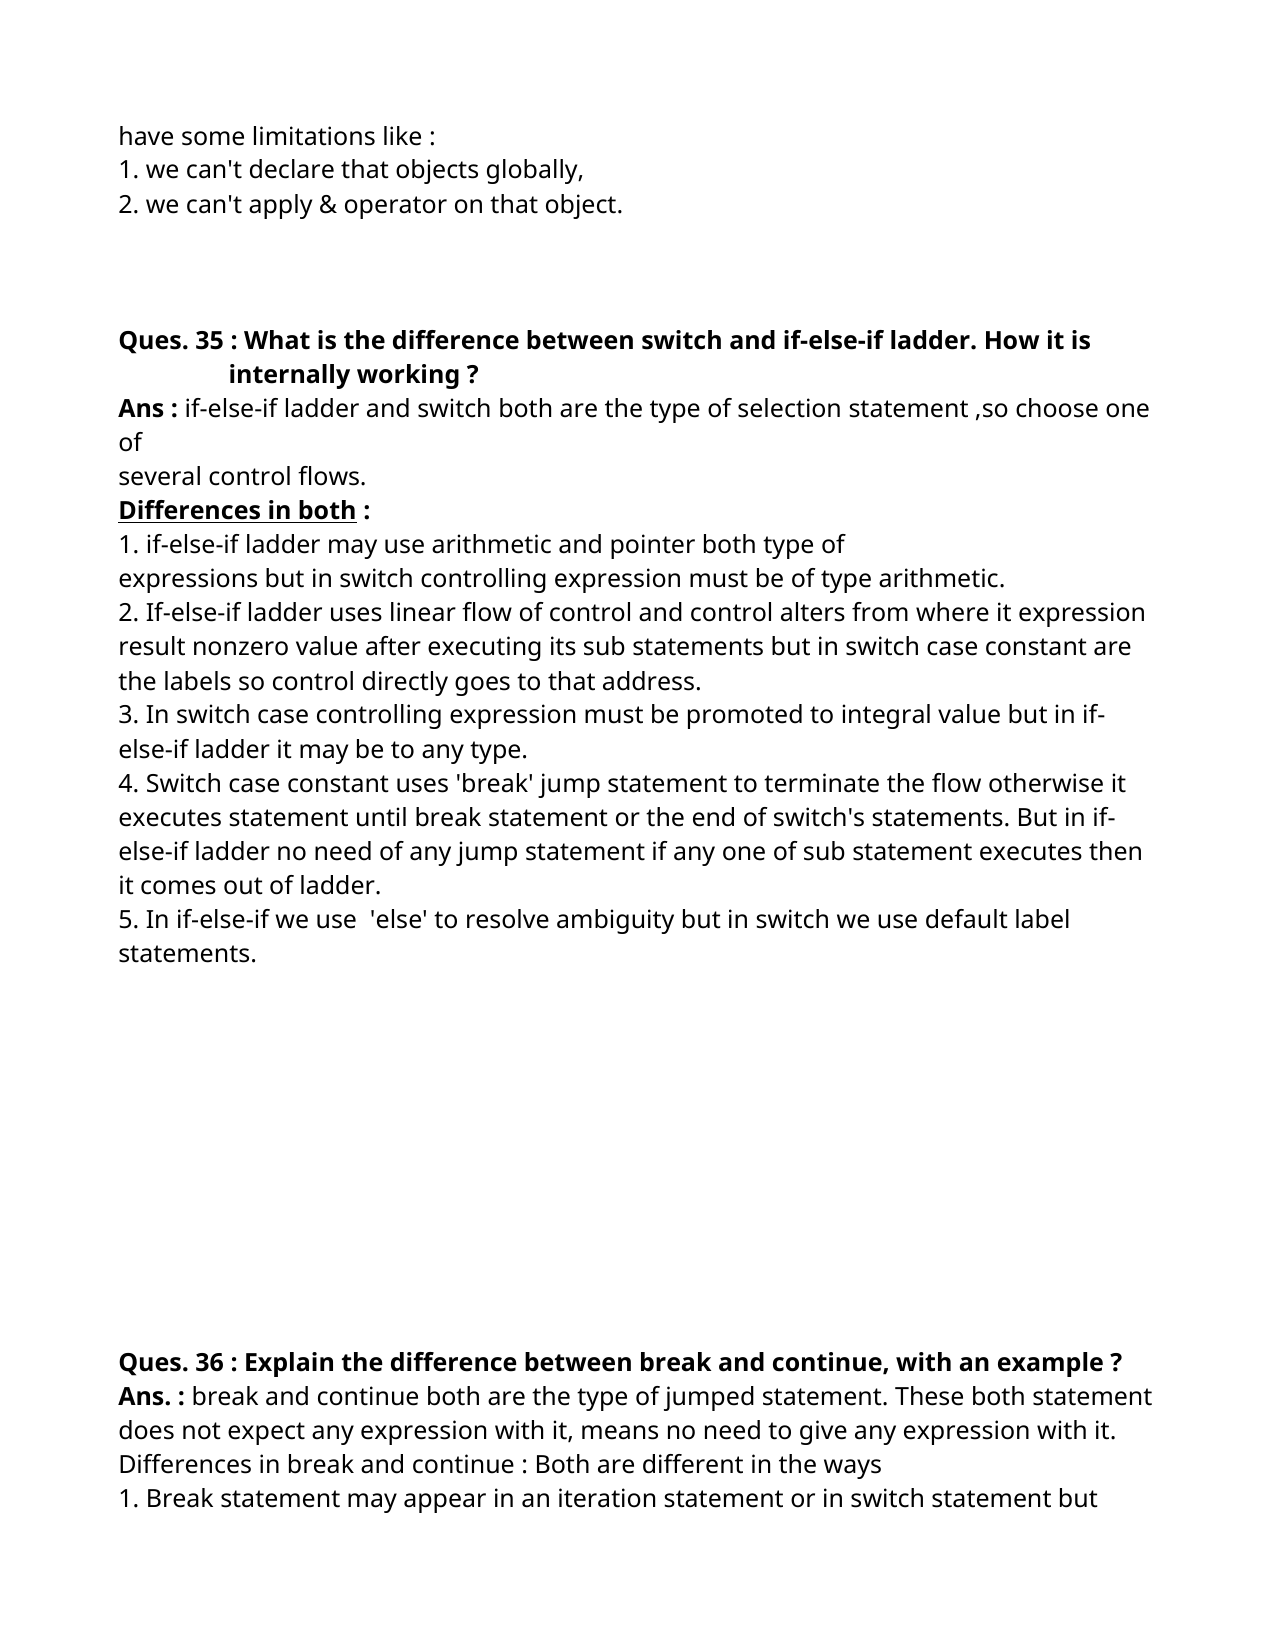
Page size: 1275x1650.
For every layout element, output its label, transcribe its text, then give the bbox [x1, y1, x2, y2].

text 1. we can't declare that objects globally, [118, 152, 1157, 186]
text Ans. : break and continue both are the type of jumped statement. These both statement does not expect any expression with it, means no need to give any expression with it. [118, 1378, 1157, 1447]
text internally working ? [118, 357, 1157, 391]
text 5. In if-else-if we use 'else' to resolve ambiguity but in switch we use default label statements. [118, 902, 1157, 970]
text Ans : if-else-if ladder and switch both are the type of selection statement ,so choose one of [118, 391, 1157, 459]
text 3. In switch case controlling expression must be promoted to integral value but in if-else-if ladder it may be to any type. [118, 697, 1157, 765]
text Differences in both : [118, 493, 1157, 527]
text 2. we can't apply & operator on that object. [118, 186, 1157, 220]
text 1. if-else-if ladder may use arithmetic and pointer both type of [118, 527, 1157, 561]
text have some limitations like : [118, 118, 1157, 152]
text Ques. 35 : What is the difference between switch and if-else-if ladder. How it is [118, 322, 1157, 357]
text 2. If-else-if ladder uses linear flow of control and control alters from where it expression result nonzero value after executing its sub statements but in switch case constant are the labels so control directly goes to that address. [118, 595, 1157, 697]
text expressions but in switch controlling expression must be of type arithmetic. [118, 561, 1157, 595]
text Differences in break and continue : Both are different in the ways [118, 1447, 1157, 1481]
text Ques. 36 : Explain the difference between break and continue, with an example ? [118, 1344, 1157, 1378]
text 4. Switch case constant uses 'break' jump statement to terminate the flow otherwise it executes statement until break statement or the end of switch's statements. But in if-else-if ladder no need of any jump statement if any one of sub statement executes then it comes out of ladder. [118, 765, 1157, 902]
text 1. Break statement may appear in an iteration statement or in switch statement but [118, 1481, 1157, 1515]
text several control flows. [118, 459, 1157, 493]
